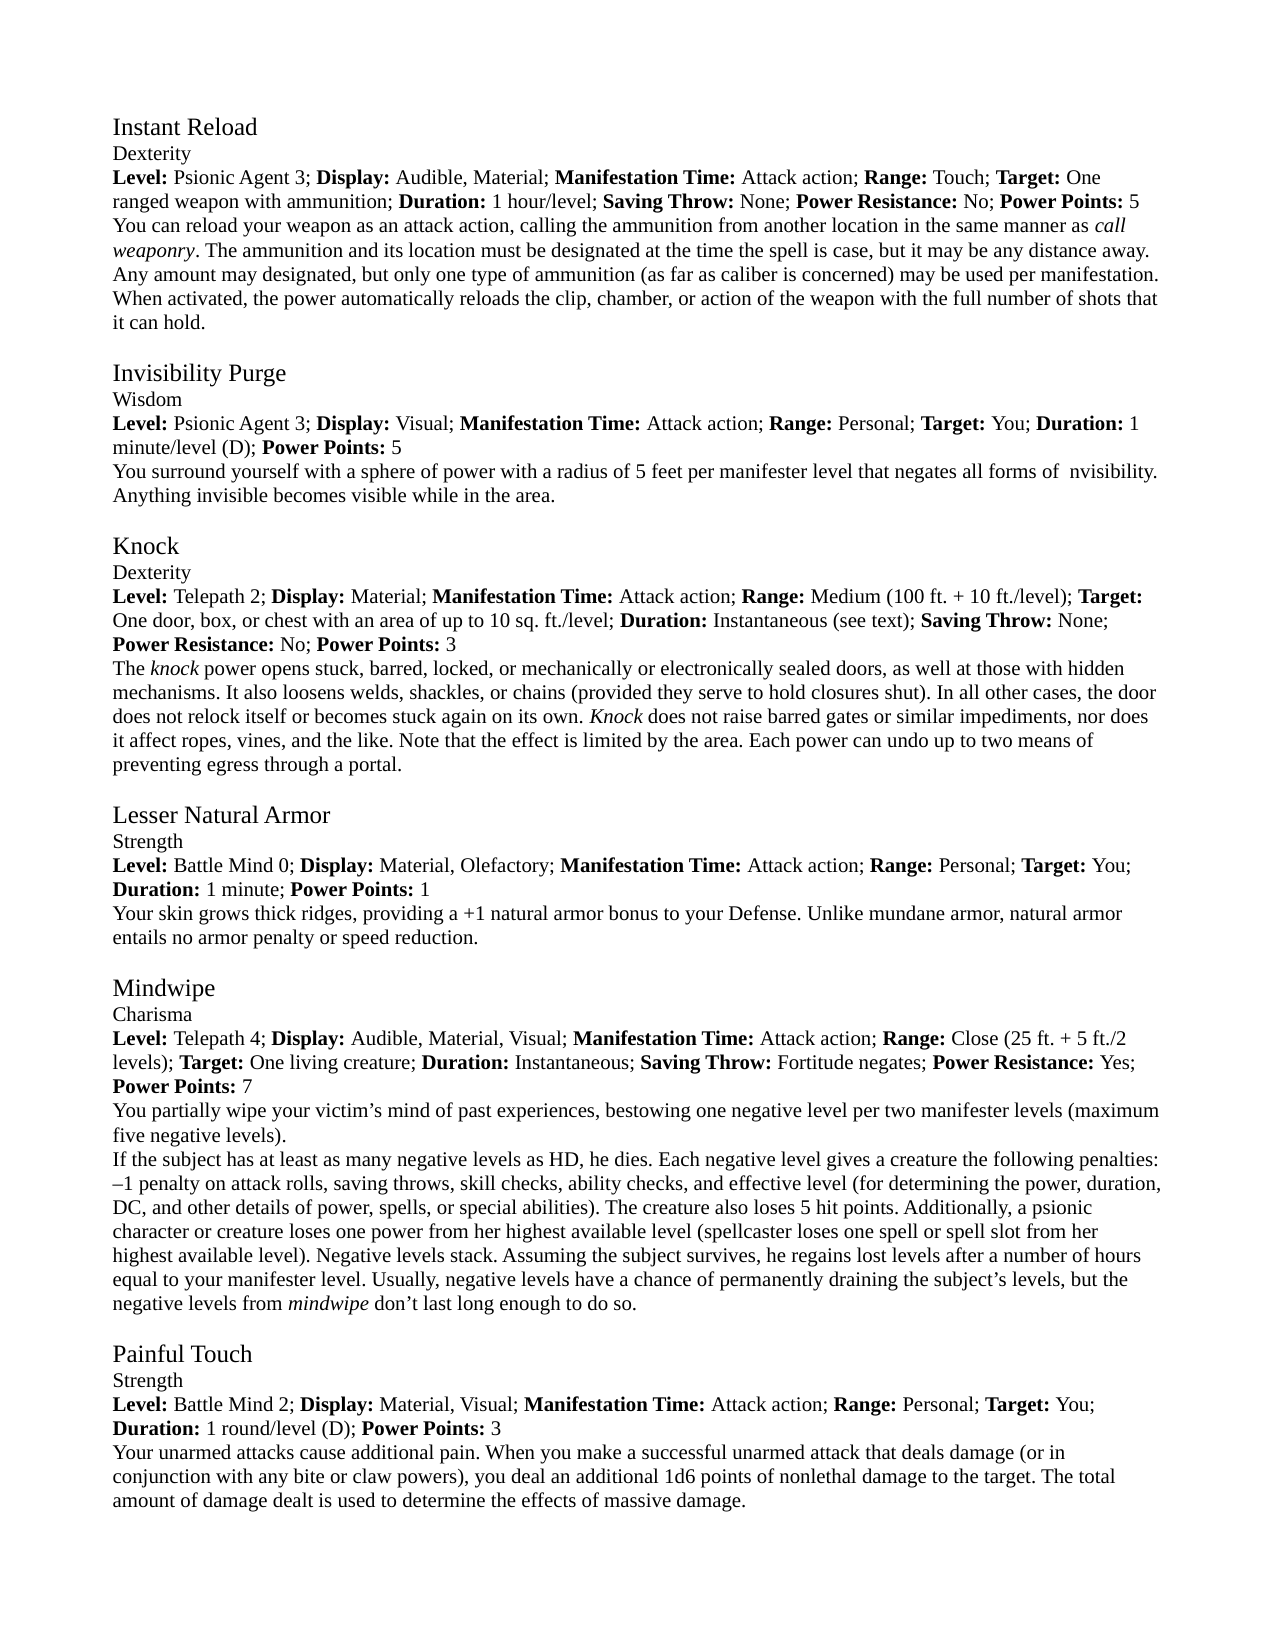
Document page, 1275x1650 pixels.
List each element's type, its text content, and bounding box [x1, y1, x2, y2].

text Level: Battle Mind 0; Display: Material, Olefactory; Manifestation Time: Attack action; Range: Personal; Target: You; Duration: 1 minute; Power Points: 1 [112, 853, 1162, 901]
text Mindwipe [112, 973, 1162, 1002]
text You surround yourself with a sphere of power with a radius of 5 feet per manifester level that negates all forms of nvisibility. [112, 459, 1162, 483]
text Your unarmed attacks cause additional pain. When you make a successful unarmed attack that deals damage (or in conjunction with any bite or claw powers), you deal an additional 1d6 points of nonlethal damage to the target. The total amount of damage dealt is used to determine the effects of massive damage. [112, 1440, 1162, 1512]
text Instant Reload [112, 112, 1162, 141]
text Strength [112, 1368, 1162, 1392]
text Level: Telepath 2; Display: Material; Manifestation Time: Attack action; Range: Medium (100 ft. + 10 ft./level); Target: One door, box, or chest with an area of up to 10 sq. ft./level; Duration: Instantaneous (see text); Saving Throw: None; Power Resistance: No; Power Points: 3 [112, 584, 1162, 656]
text Knock [112, 531, 1162, 560]
text Dexterity [112, 141, 1162, 165]
text Lesser Natural Armor [112, 800, 1162, 829]
text Level: Telepath 4; Display: Audible, Material, Visual; Manifestation Time: Attack action; Range: Close (25 ft. + 5 ft./2 levels); Target: One living creature; Duration: Instantaneous; Saving Throw: Fortitude negates; Power Resistance: Yes; Power Points: 7 [112, 1026, 1162, 1098]
text Level: Psionic Agent 3; Display: Visual; Manifestation Time: Attack action; Range: Personal; Target: You; Duration: 1 minute/level (D); Power Points: 5 [112, 411, 1162, 459]
text The knock power opens stuck, barred, locked, or mechanically or electronically sealed doors, as well at those with hidden mechanisms. It also loosens welds, shackles, or chains (provided they serve to hold closures shut). In all other cases, the door does not relock itself or becomes stuck again on its own. Knock does not raise barred gates or similar impediments, nor does it affect ropes, vines, and the like. Note that the effect is limited by the area. Each power can undo up to two means of preventing egress through a portal. [112, 656, 1162, 776]
text Invisibility Purge [112, 358, 1162, 387]
text Anything invisible becomes visible while in the area. [112, 483, 1162, 507]
text Your skin grows thick ridges, providing a +1 natural armor bonus to your Defense. Unlike mundane armor, natural armor entails no armor penalty or speed reduction. [112, 901, 1162, 949]
text Strength [112, 829, 1162, 853]
text If the subject has at least as many negative levels as HD, he dies. Each negative level gives a creature the following penalties: –1 penalty on attack rolls, saving throws, skill checks, ability checks, and effective level (for determining the power, duration, DC, and other details of power, spells, or special abilities). The creature also loses 5 hit points. Additionally, a psionic character or creature loses one power from her highest available level (spellcaster loses one spell or spell slot from her highest available level). Negative levels stack. Assuming the subject survives, he regains lost levels after a number of hours equal to your manifester level. Usually, negative levels have a chance of permanently draining the subject’s levels, but the negative levels from mindwipe don’t last long enough to do so. [112, 1147, 1162, 1315]
text Level: Psionic Agent 3; Display: Audible, Material; Manifestation Time: Attack action; Range: Touch; Target: One ranged weapon with ammunition; Duration: 1 hour/level; Saving Throw: None; Power Resistance: No; Power Points: 5 [112, 165, 1162, 213]
text Dexterity [112, 560, 1162, 584]
text You can reload your weapon as an attack action, calling the ammunition from another location in the same manner as call weaponry. The ammunition and its location must be designated at the time the spell is case, but it may be any distance away. Any amount may designated, but only one type of ammunition (as far as caliber is concerned) may be used per manifestation. When activated, the power automatically reloads the clip, chamber, or action of the weapon with the full number of shots that it can hold. [112, 213, 1162, 334]
text Level: Battle Mind 2; Display: Material, Visual; Manifestation Time: Attack action; Range: Personal; Target: You; Duration: 1 round/level (D); Power Points: 3 [112, 1392, 1162, 1440]
text Wisdom [112, 387, 1162, 411]
text Painful Touch [112, 1339, 1162, 1368]
text You partially wipe your victim’s mind of past experiences, bestowing one negative level per two manifester levels (maximum five negative levels). [112, 1098, 1162, 1147]
text Charisma [112, 1002, 1162, 1026]
